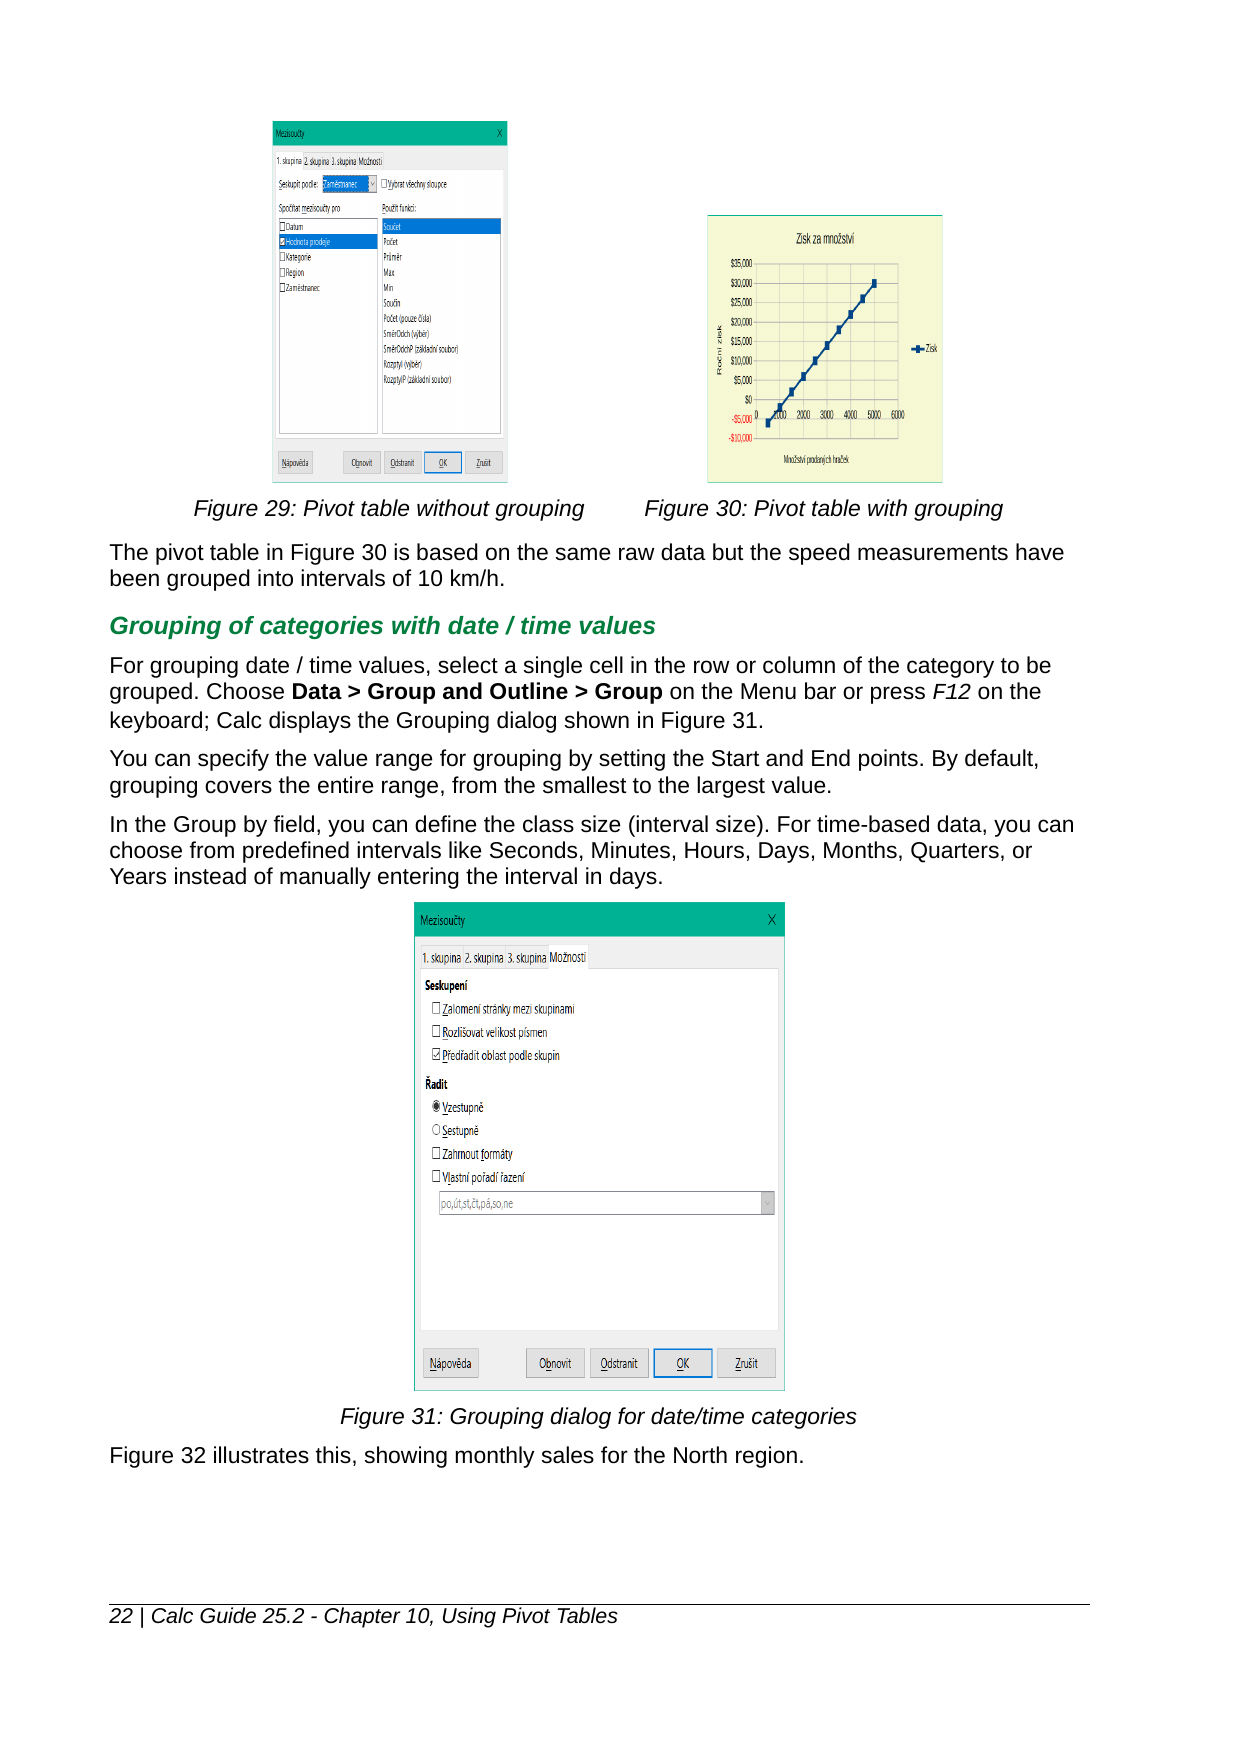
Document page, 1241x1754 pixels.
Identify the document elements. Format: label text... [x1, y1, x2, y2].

text In the Group by field, you can define the class size (interval size). For time-based data, you can choose from predefined intervals like Seconds, Minutes, Hours, Days, Months, Quarters, or Years instead of manually entering the interval in days. [109, 811, 1090, 890]
subtitle Grouping of categories with date / time values [109, 611, 1090, 639]
text You can specify the value range for grouping by setting the Start and End points. By default, grouping covers the entire range, from the smallest to the largest value. [109, 745, 1090, 798]
picture [414, 902, 785, 1391]
text Figure 32 illustrates this, showing monthly sales for the North region. [109, 1442, 1090, 1468]
picture [707, 215, 943, 483]
text For grouping date / time values, select a single cell in the row or column of the category to be grouped. Choose Data > Group and Outline > Group on the Menu bar or press F12 on the keyboard; Calc displays the Grouping dialog shown in Figure 31. [109, 652, 1090, 733]
text The pivot table in Figure 30 is based on the same raw data but the speed measurements have been grouped into intervals of 10 km/h. [109, 538, 1090, 591]
text Figure 30: Pivot table with grouping [644, 495, 1006, 521]
picture [272, 121, 508, 483]
text Figure 31: Grouping dialog for date/time categories [340, 1403, 859, 1429]
text Figure 29: Pivot table without grouping [193, 495, 587, 521]
